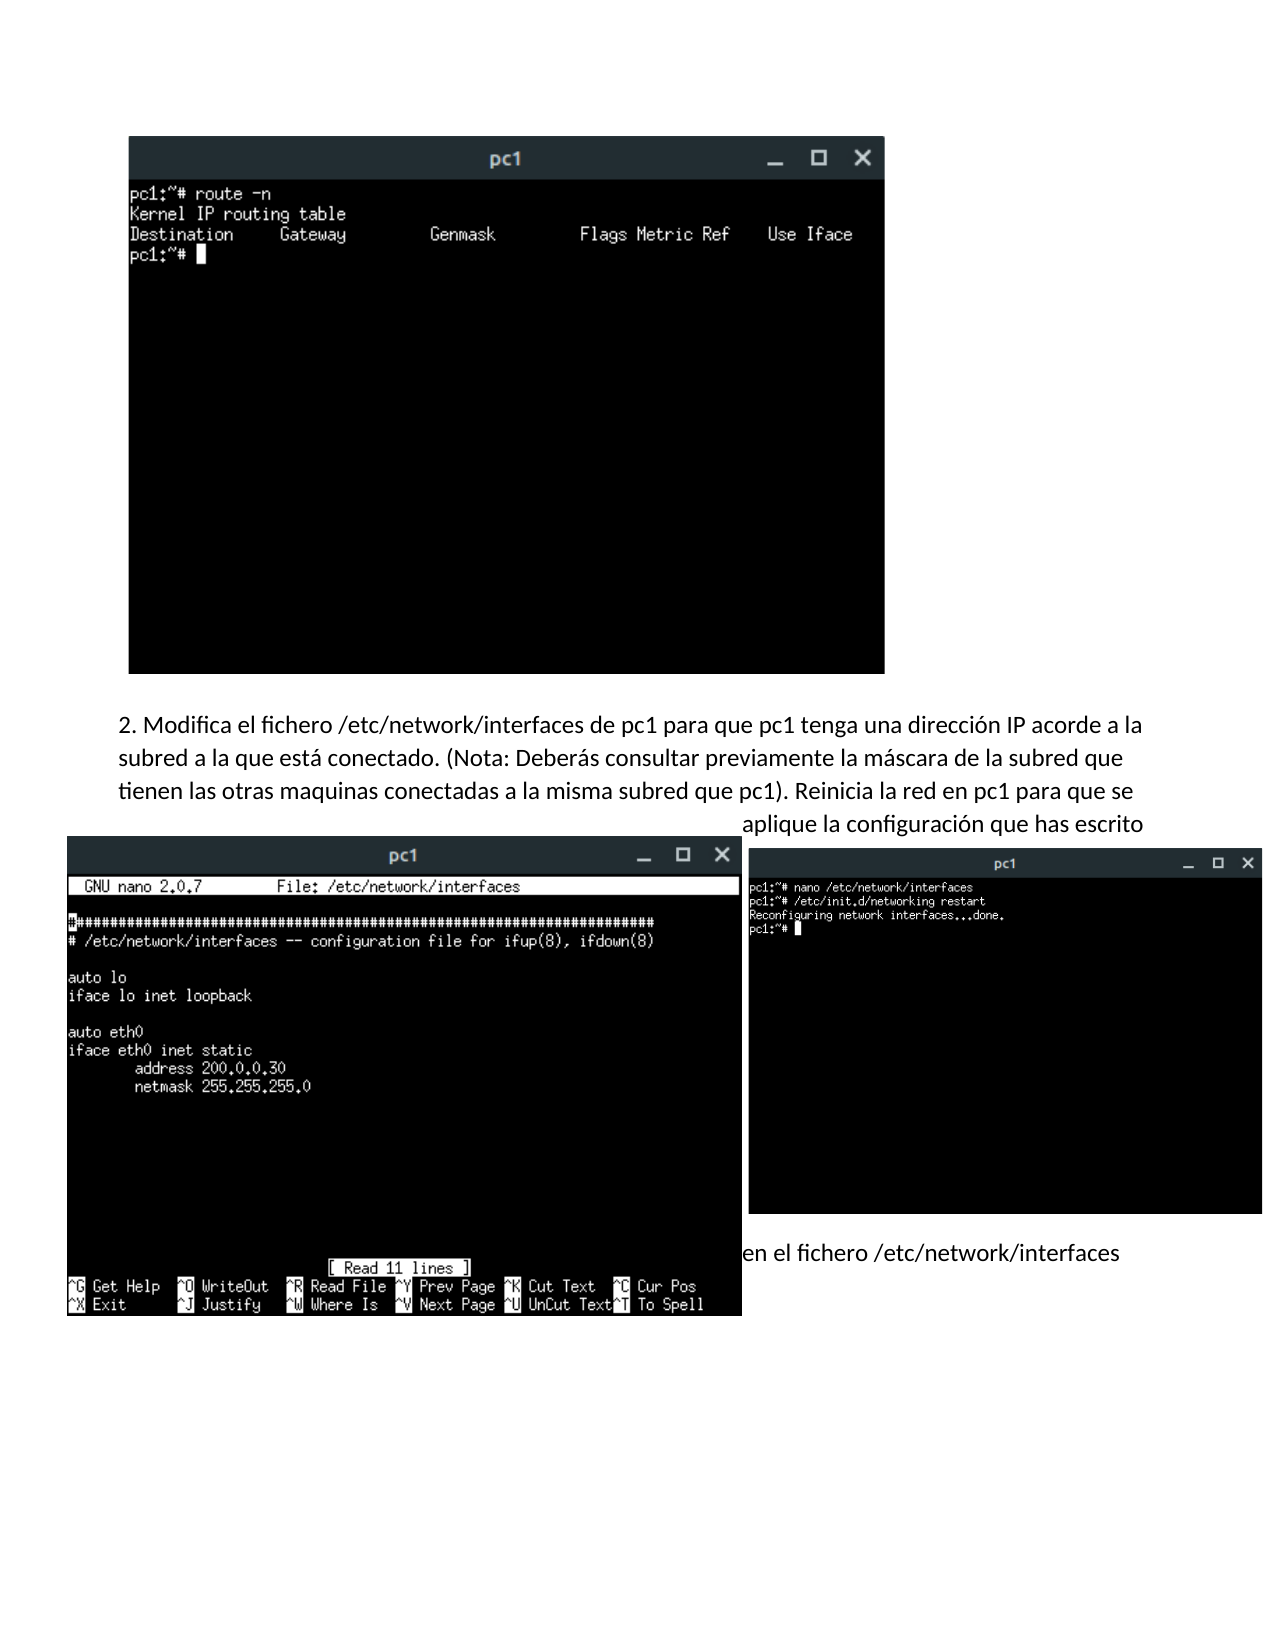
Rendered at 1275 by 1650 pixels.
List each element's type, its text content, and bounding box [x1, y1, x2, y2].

picture [128, 136, 885, 674]
text 2. Modifica el fichero /etc/network/interfaces de pc1 para que pc1 tenga una dirección IP acorde a la subred a la que está conectado. (Nota: Deberás consultar previamente la máscara de la subred que tienen las otras maquinas conectadas a la misma subred que pc1). Reinicia la red en pc1 para que se aplique la configuración que has escrito en el fichero /etc/network/interfaces [118, 709, 1157, 1268]
picture [67, 836, 742, 1316]
picture [748, 848, 1263, 1214]
